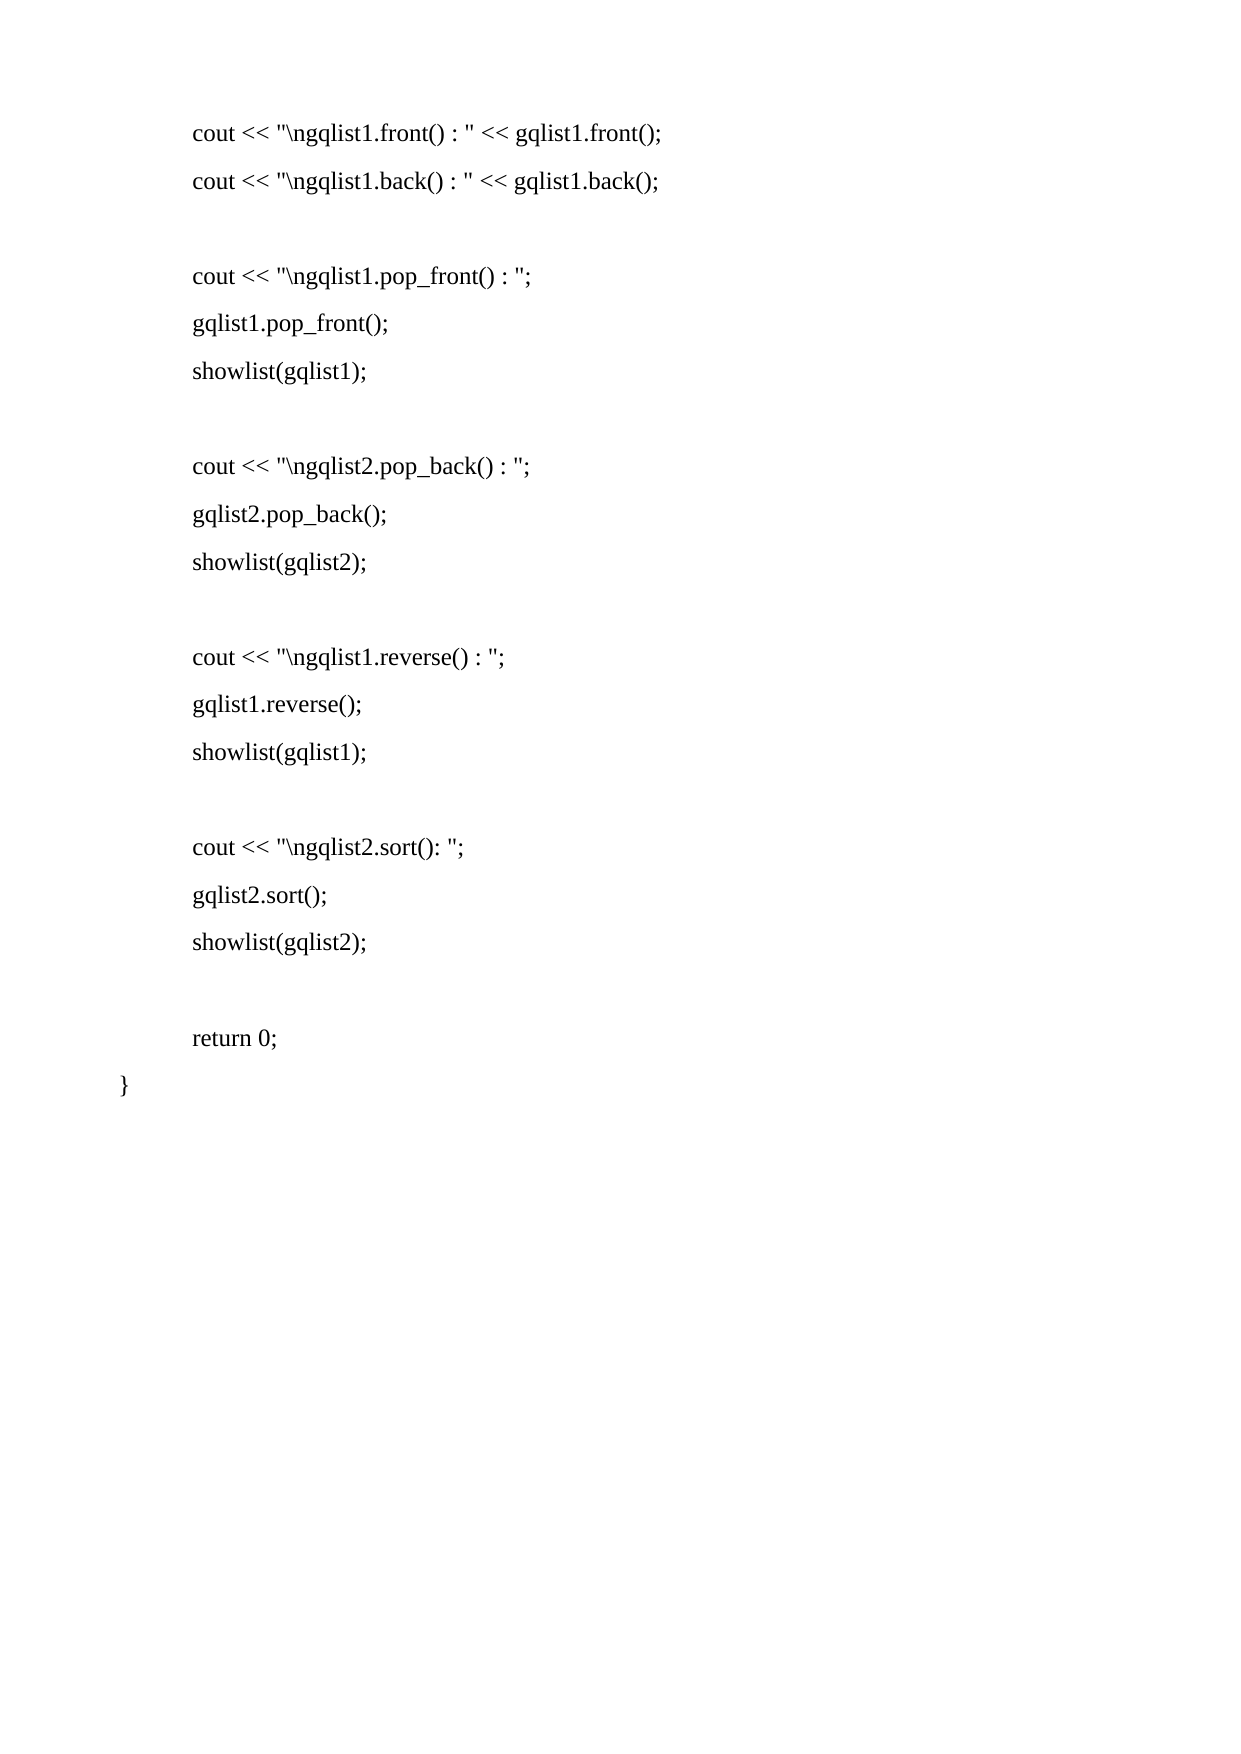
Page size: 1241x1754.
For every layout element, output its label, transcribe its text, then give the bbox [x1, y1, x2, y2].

text showlist(gqlist2); [118, 547, 1122, 575]
text return 0; [118, 1023, 1122, 1051]
text gqlist2.pop_back(); [118, 499, 1122, 528]
text cout << "\ngqlist2.sort(): "; [118, 832, 1122, 861]
text showlist(gqlist2); [118, 927, 1122, 956]
text cout << "\ngqlist1.front() : " << gqlist1.front(); [118, 118, 1122, 147]
text cout << "\ngqlist2.pop_back() : "; [118, 451, 1122, 480]
text cout << "\ngqlist1.pop_front() : "; [118, 261, 1122, 290]
text gqlist1.pop_front(); [118, 308, 1122, 337]
text showlist(gqlist1); [118, 356, 1122, 385]
text showlist(gqlist1); [118, 737, 1122, 766]
text cout << "\ngqlist1.reverse() : "; [118, 642, 1122, 671]
text gqlist1.reverse(); [118, 689, 1122, 718]
text } [118, 1070, 1122, 1099]
text gqlist2.sort(); [118, 880, 1122, 908]
text cout << "\ngqlist1.back() : " << gqlist1.back(); [118, 166, 1122, 194]
